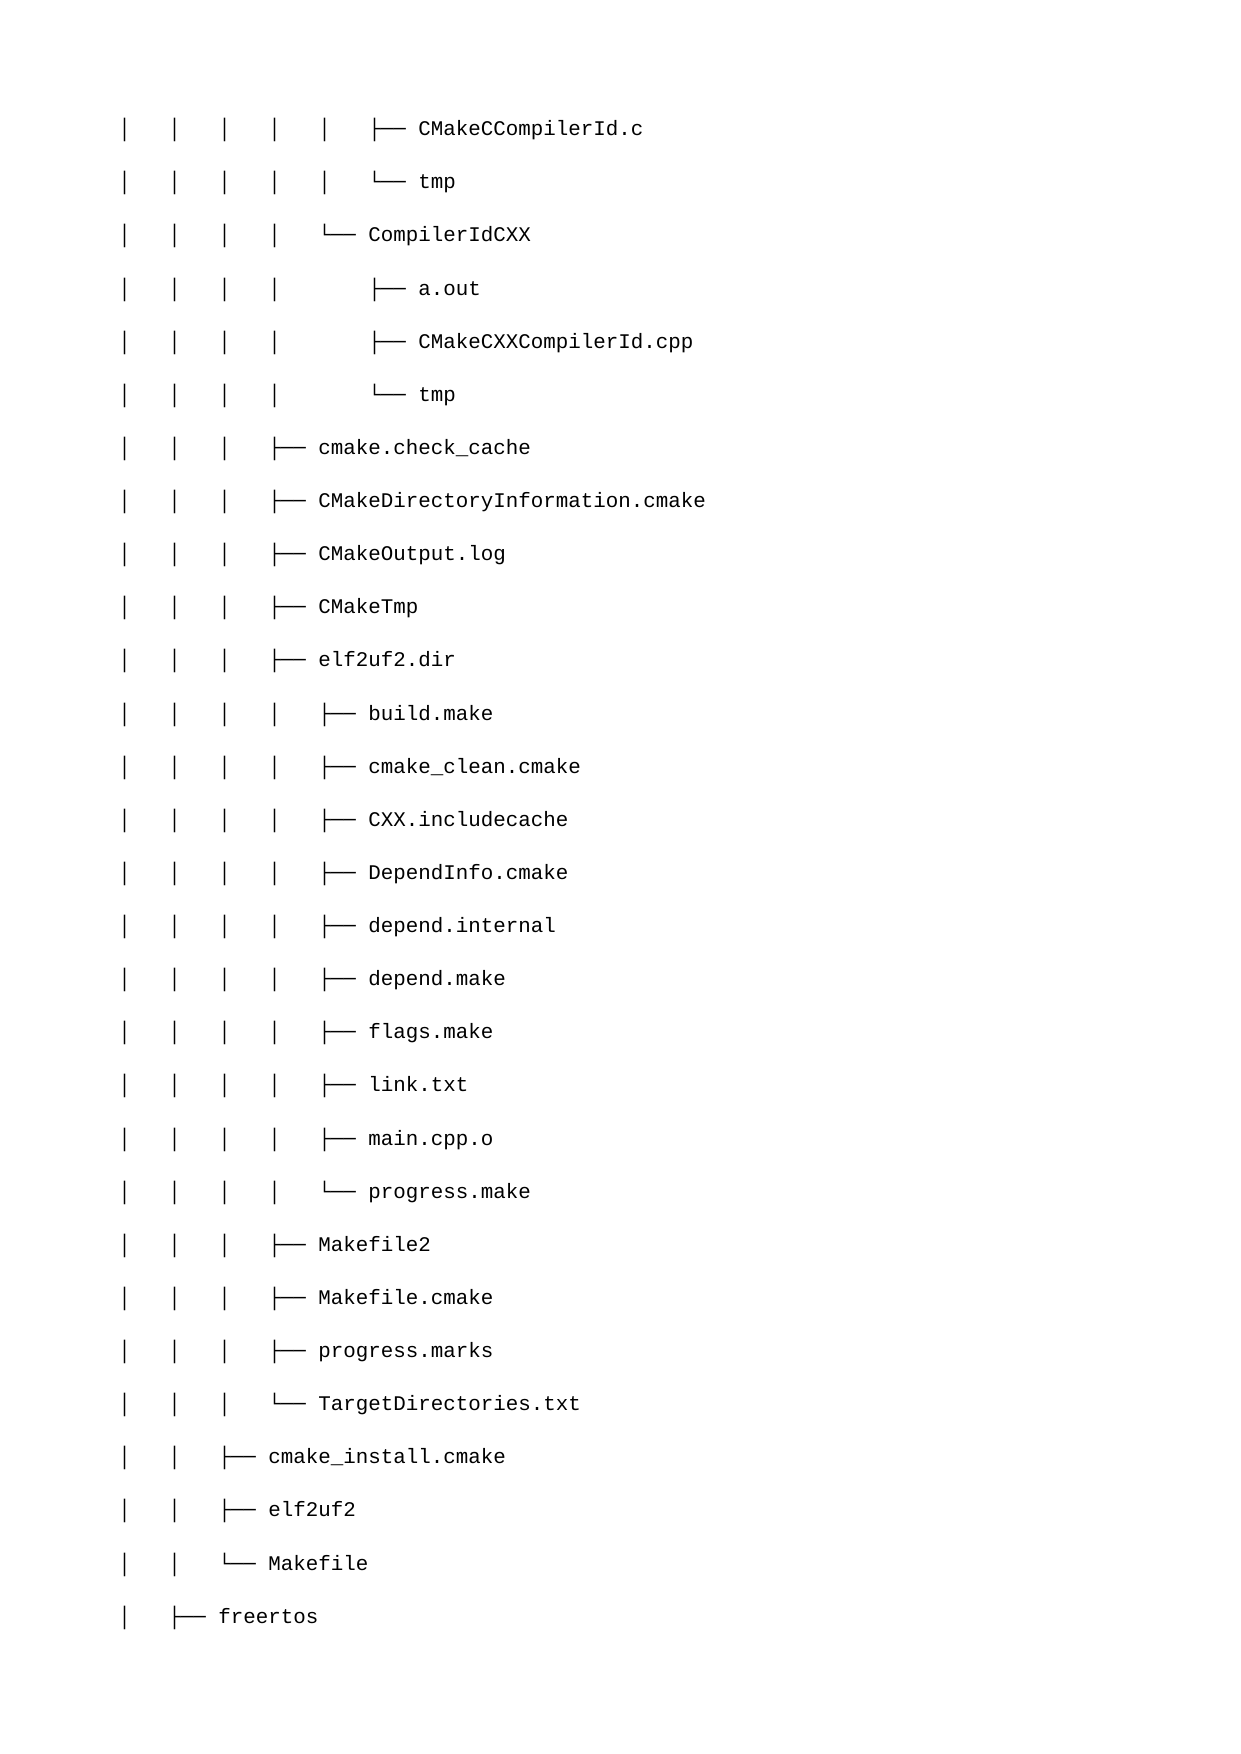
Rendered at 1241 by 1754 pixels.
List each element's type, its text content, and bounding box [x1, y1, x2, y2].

text │ │ │ │ ├── cmake_clean.cmake [275, 756, 324, 779]
text │ │ │ │ ├── link.txt [118, 1074, 1122, 1098]
text │ │ │ │ └── CompilerIdCXX [118, 224, 1122, 248]
text │ │ │ ├── Makefile2 [225, 1234, 274, 1257]
text │ │ │ │ └── tmp [275, 384, 1122, 407]
text │ ├── freertos [125, 1606, 174, 1629]
text │ │ │ │ ├── cmake_clean.cmake [175, 756, 224, 779]
text │ │ │ │ ├── DependInfo.cmake [118, 862, 1122, 886]
text │ │ └── Makefile [118, 1552, 1122, 1576]
text │ │ │ │ └── progress.make [125, 1181, 174, 1204]
text │ │ │ │ ├── CMakeCXXCompilerId.cpp [225, 331, 274, 354]
text │ │ │ ├── progress.marks [118, 1340, 1122, 1364]
text │ │ │ │ │ └── tmp [118, 171, 1122, 195]
text │ │ │ ├── elf2uf2.dir [118, 649, 1122, 673]
text │ │ ├── cmake_install.cmake [118, 1446, 1122, 1470]
text │ │ │ │ ├── CXX.includecache [225, 809, 274, 832]
text │ │ │ ├── CMakeTmp [118, 596, 1122, 620]
text │ │ │ │ ├── CMakeCXXCompilerId.cpp [375, 331, 1122, 354]
text │ ├── freertos [175, 1606, 1122, 1629]
text │ │ ├── elf2uf2 [118, 1499, 1122, 1523]
text │ │ │ │ ├── build.make [118, 702, 1122, 726]
text │ │ │ ├── Makefile2 [275, 1234, 1122, 1257]
text │ │ │ │ └── progress.make [225, 1181, 274, 1204]
text │ │ │ │ └── tmp [125, 384, 174, 407]
text │ │ │ │ └── tmp [225, 384, 274, 407]
text │ │ │ │ ├── depend.make [118, 968, 1122, 992]
text │ │ │ ├── cmake.check_cache [118, 437, 1122, 461]
text │ │ │ │ ├── CXX.includecache [325, 809, 1122, 832]
text │ │ │ │ └── tmp [175, 384, 224, 407]
text │ │ │ │ └── progress.make [175, 1181, 224, 1204]
text │ │ │ │ ├── CXX.includecache [275, 809, 324, 832]
text │ │ │ │ ├── depend.internal [118, 915, 1122, 939]
text │ │ │ │ ├── CMakeCXXCompilerId.cpp [175, 331, 224, 354]
text │ │ │ │ ├── CXX.includecache [125, 809, 174, 832]
text │ │ │ ├── Makefile.cmake [118, 1287, 1122, 1311]
text │ │ │ ├── Makefile2 [175, 1234, 224, 1257]
text │ │ │ │ ├── cmake_clean.cmake [325, 756, 1122, 779]
text │ │ │ │ │ ├── CMakeCCompilerId.c [118, 118, 1122, 142]
text │ │ │ └── TargetDirectories.txt [118, 1393, 1122, 1417]
text │ │ │ ├── CMakeOutput.log [118, 543, 1122, 567]
text │ │ │ │ ├── CXX.includecache [175, 809, 224, 832]
text │ │ │ ├── Makefile2 [125, 1234, 174, 1257]
text │ │ │ │ ├── CMakeCXXCompilerId.cpp [125, 331, 174, 354]
text │ │ │ │ ├── main.cpp.o [118, 1127, 1122, 1151]
text │ │ │ │ ├── CMakeCXXCompilerId.cpp [275, 331, 374, 354]
text │ │ │ │ ├── flags.make [118, 1021, 1122, 1045]
text │ │ │ ├── CMakeDirectoryInformation.cmake [118, 490, 1122, 514]
text │ │ │ │ ├── cmake_clean.cmake [125, 756, 174, 779]
text │ │ │ │ ├── a.out [118, 277, 1122, 301]
text │ │ │ │ └── progress.make [275, 1181, 1122, 1204]
text │ │ │ │ ├── cmake_clean.cmake [225, 756, 274, 779]
